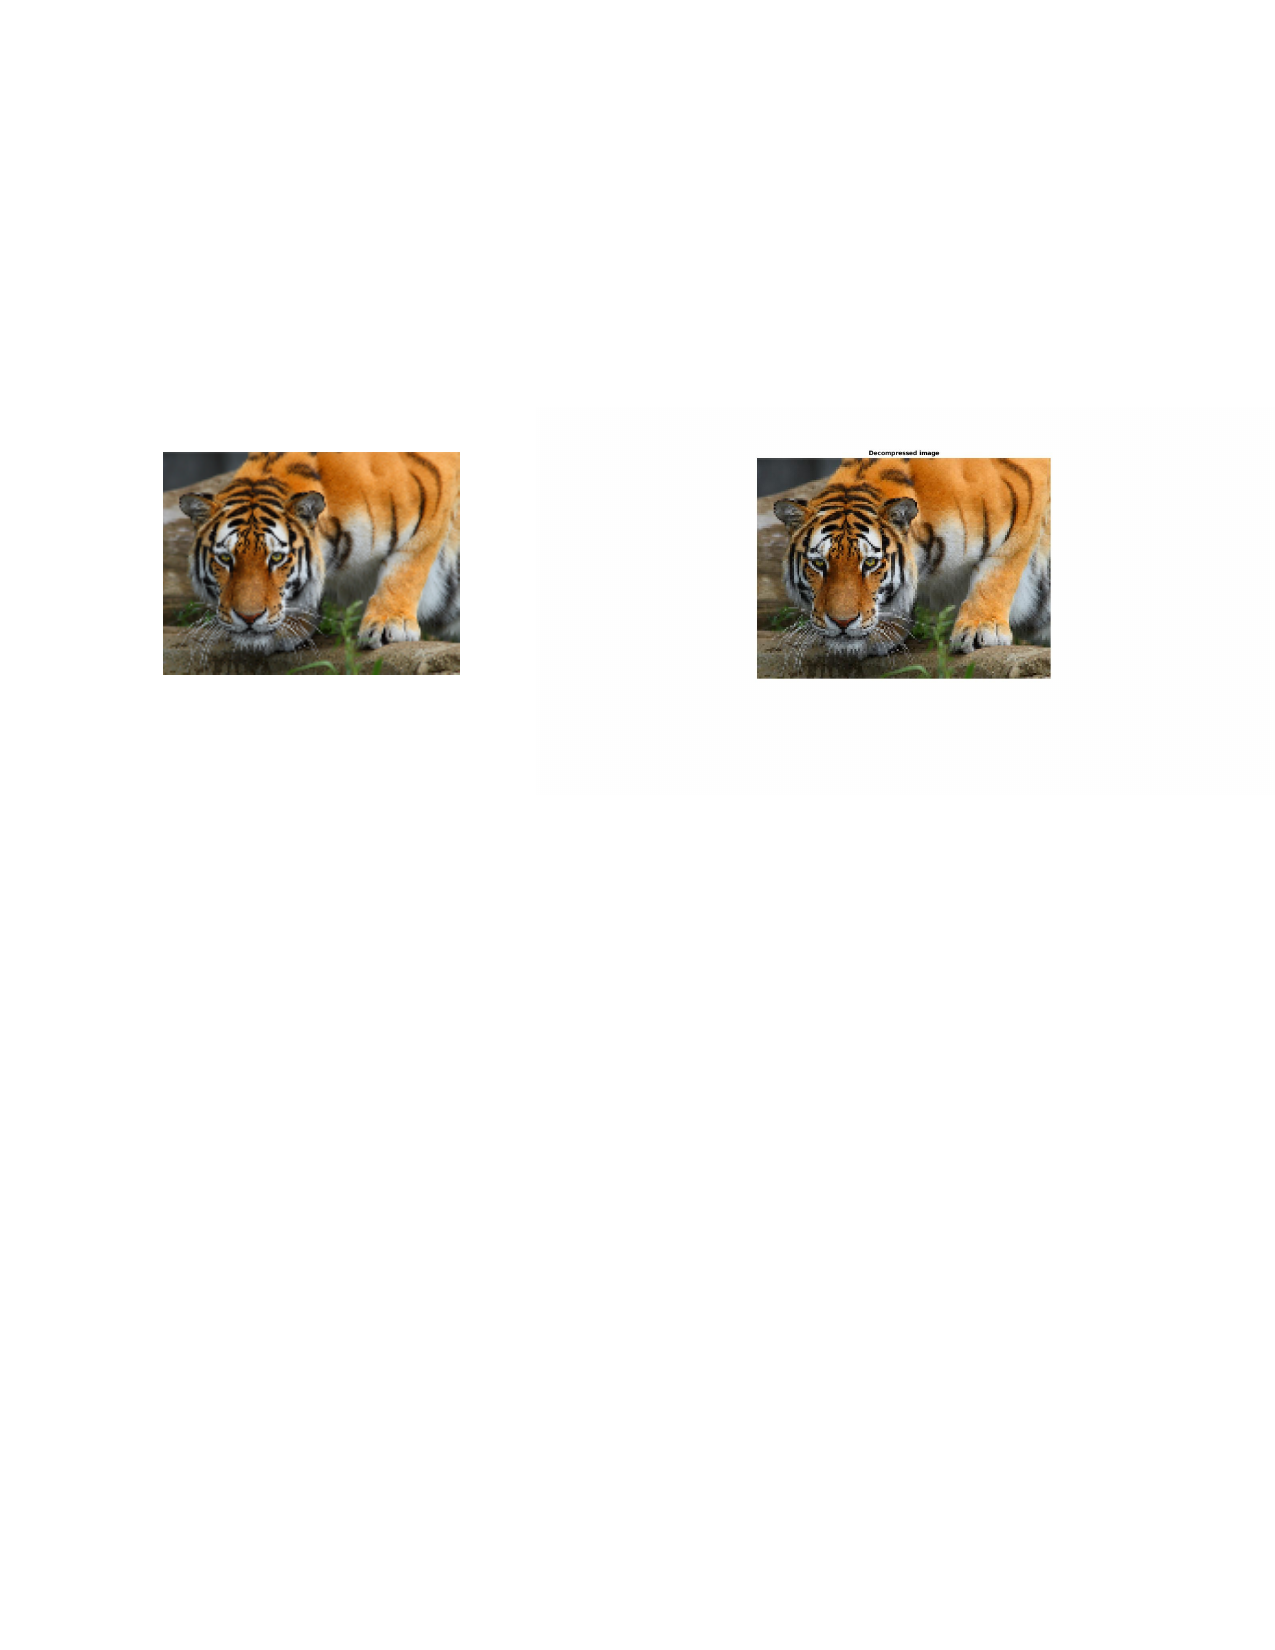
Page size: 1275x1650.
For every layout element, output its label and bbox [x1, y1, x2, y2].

picture [163, 452, 460, 675]
picture [536, 407, 1275, 795]
